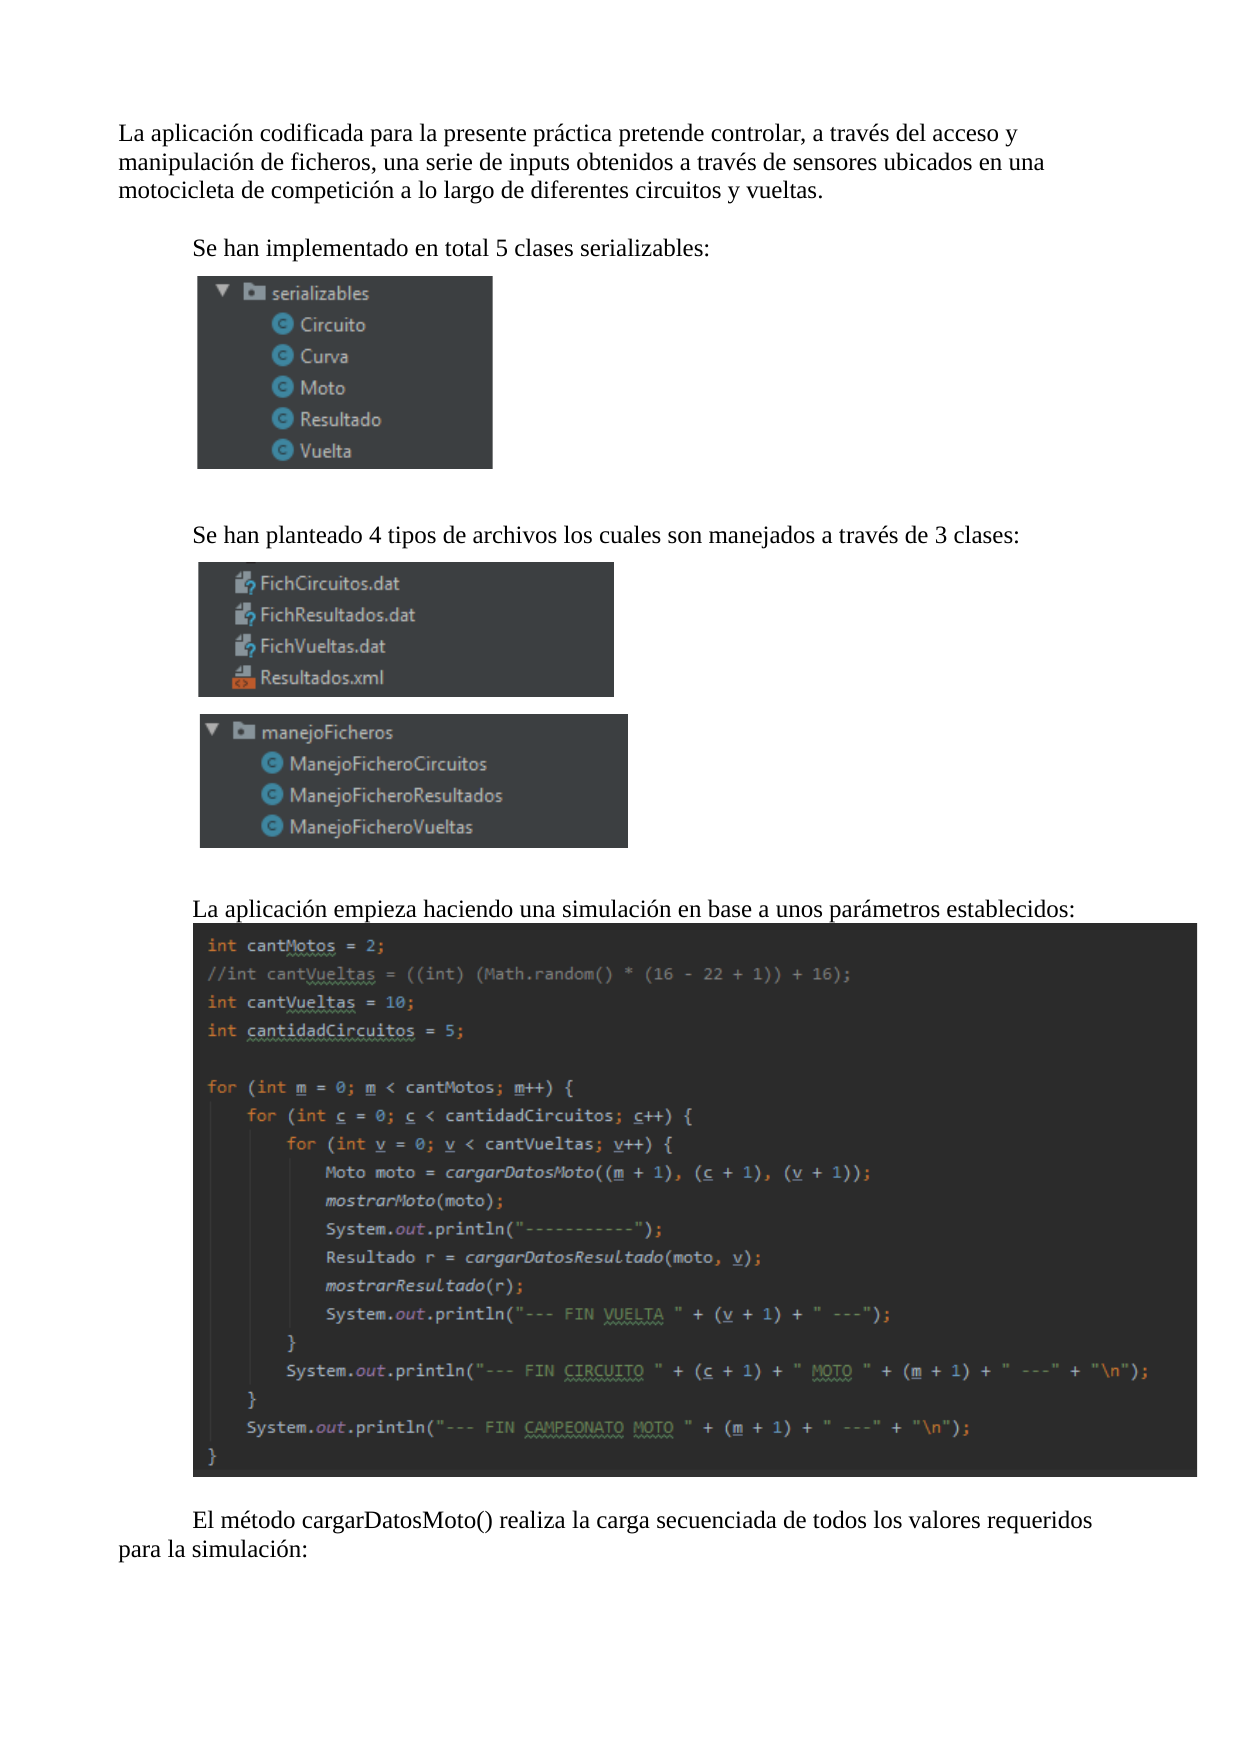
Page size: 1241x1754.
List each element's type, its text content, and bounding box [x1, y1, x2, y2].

picture [198, 562, 614, 697]
picture [199, 714, 628, 848]
text La aplicación empieza haciendo una simulación en base a unos parámetros establecidos: [118, 894, 1122, 923]
text Se han implementado en total 5 clases serializables: [118, 233, 1122, 262]
text La aplicación codificada para la presente práctica pretende controlar, a través del acceso y manipulación de ficheros, una serie de inputs obtenidos a través de sensores ubicados en una motocicleta de competición a lo largo de diferentes circuitos y vueltas. [118, 118, 1122, 204]
picture [193, 923, 1198, 1477]
text Se han planteado 4 tipos de archivos los cuales son manejados a través de 3 clases: [118, 521, 1122, 549]
text El método cargarDatosMoto() realiza la carga secuenciada de todos los valores requeridos para la simulación: [118, 1505, 1122, 1563]
picture [197, 276, 493, 469]
